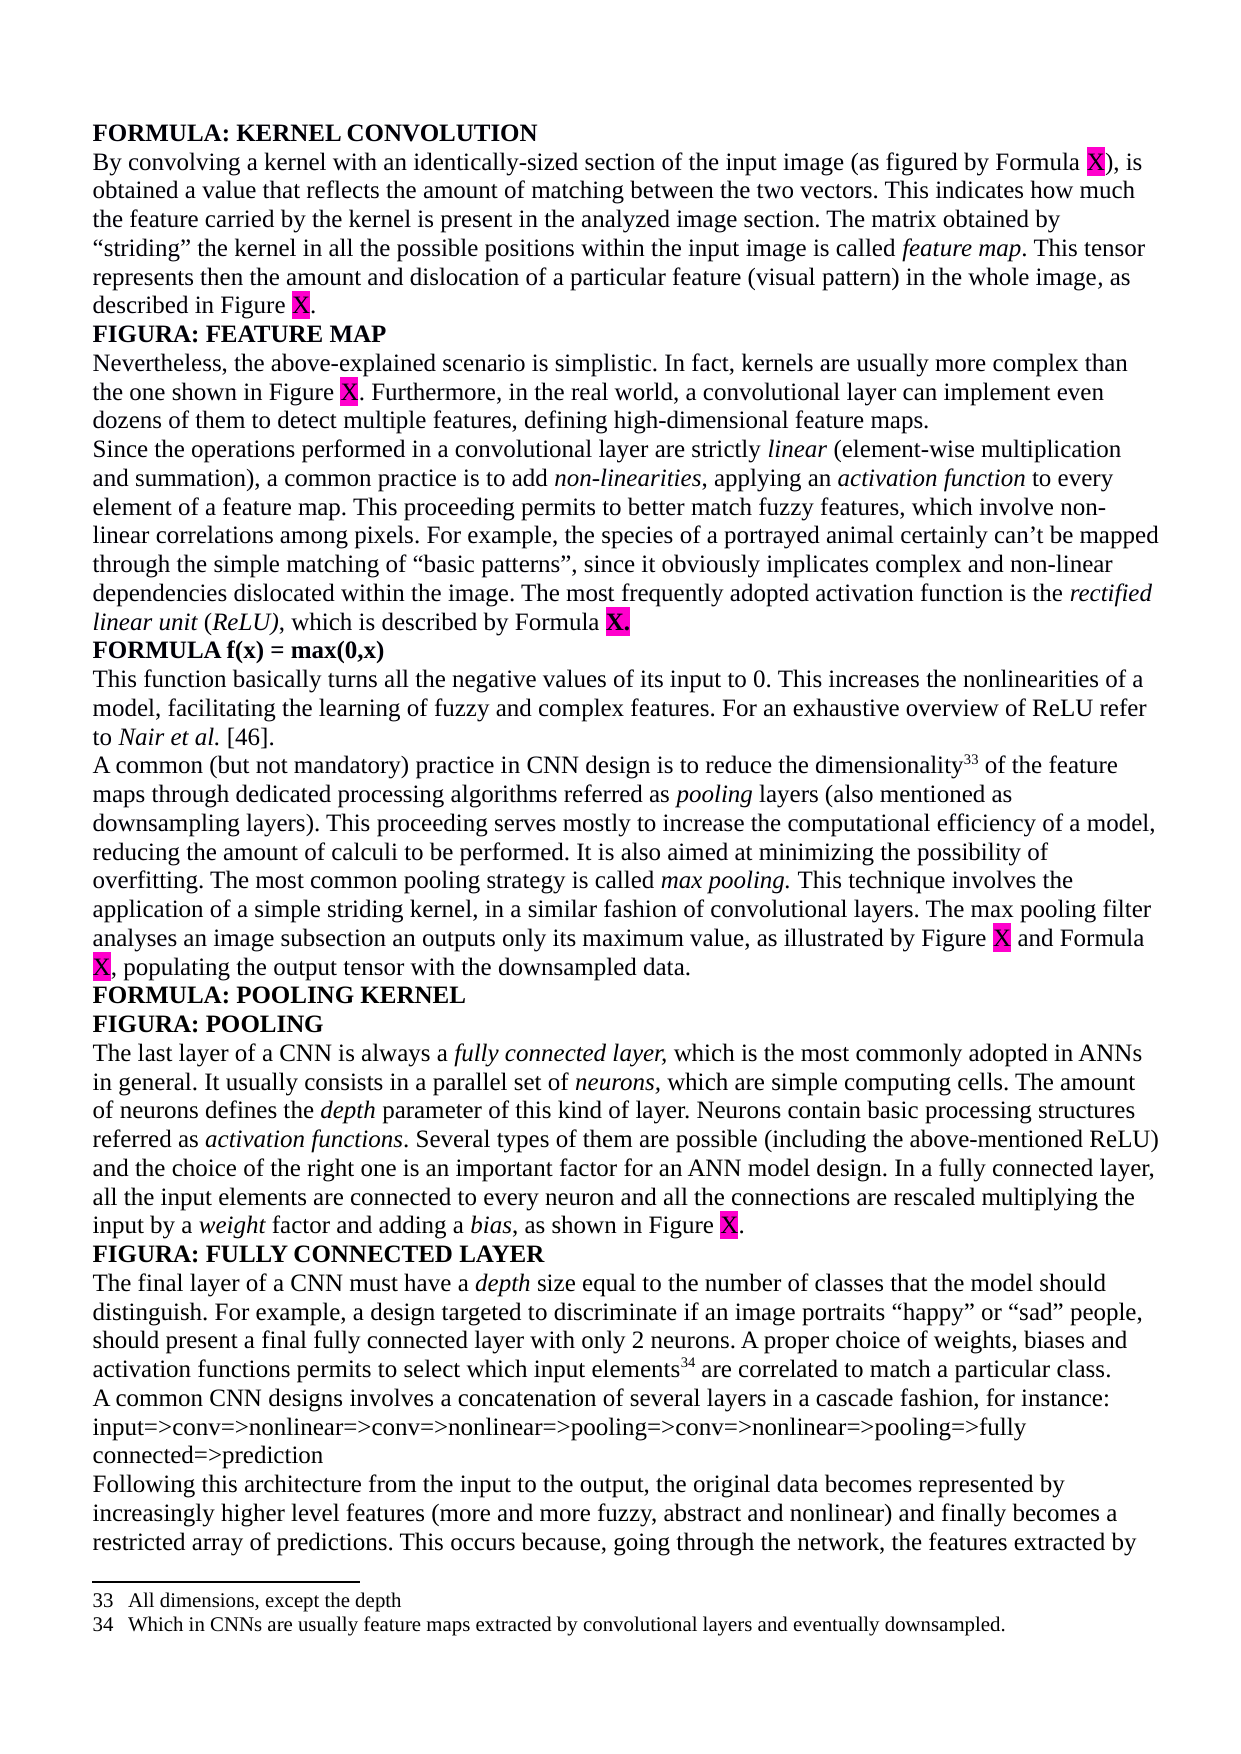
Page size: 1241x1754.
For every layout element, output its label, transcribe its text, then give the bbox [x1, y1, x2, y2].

text Nevertheless, the above-explained scenario is simplistic. In fact, kernels are usually more complex than the one shown in Figure X. Furthermore, in the real world, a convolutional layer can implement even dozens of them to detect multiple features, defining high-dimensional feature maps. [92, 348, 1160, 434]
text FIGURA: FEATURE MAP [92, 319, 1160, 348]
text All dimensions, except the depth [92, 1588, 1160, 1612]
text input=>conv=>nonlinear=>conv=>nonlinear=>pooling=>conv=>nonlinear=>pooling=>fully connected=>prediction [92, 1412, 1160, 1469]
text Which in CNNs are usually feature maps extracted by convolutional layers and eventually downsampled. [92, 1612, 1160, 1636]
text By convolving a kernel with an identically-sized section of the input image (as figured by Formula X), is obtained a value that reflects the amount of matching between the two vectors. This indicates how much the feature carried by the kernel is present in the analyzed image section. The matrix obtained by “striding” the kernel in all the possible positions within the input image is called feature map. This tensor represents then the amount and dislocation of a particular feature (visual pattern) in the whole image, as described in Figure X. [92, 147, 1160, 319]
text A common CNN designs involves a concatenation of several layers in a cascade fashion, for instance: [92, 1383, 1160, 1412]
text FORMULA: KERNEL CONVOLUTION [92, 118, 1160, 147]
text Since the operations performed in a convolutional layer are strictly linear (element-wise multiplication and summation), a common practice is to add non-linearities, applying an activation function to every element of a feature map. This proceeding permits to better match fuzzy features, which involve non-linear correlations among pixels. For example, the species of a portrayed animal certainly can’t be mapped through the simple matching of “basic patterns”, since it obviously implicates complex and non-linear dependencies dislocated within the image. The most frequently adopted activation function is the rectified linear unit (ReLU), which is described by Formula X. [92, 434, 1160, 636]
text The last layer of a CNN is always a fully connected layer, which is the most commonly adopted in ANNs in general. It usually consists in a parallel set of neurons, which are simple computing cells. The amount of neurons defines the depth parameter of this kind of layer. Neurons contain basic processing structures referred as activation functions. Several types of them are possible (including the above-mentioned ReLU) and the choice of the right one is an important factor for an ANN model design. In a fully connected layer, all the input elements are connected to every neuron and all the connections are rescaled multiplying the input by a weight factor and adding a bias, as shown in Figure X. [92, 1038, 1160, 1239]
text FIGURA: POOLING [92, 1009, 1160, 1038]
text This function basically turns all the negative values of its input to 0. This increases the nonlinearities of a model, facilitating the learning of fuzzy and complex features. For an exhaustive overview of ReLU refer to Nair et al. [46]. [92, 664, 1160, 751]
text The final layer of a CNN must have a depth size equal to the number of classes that the model should distinguish. For example, a design targeted to discriminate if an image portraits “happy” or “sad” people, should present a final fully connected layer with only 2 neurons. A proper choice of weights, biases and activation functions permits to select which input elements are correlated to match a particular class. [92, 1268, 1160, 1383]
text A common (but not mandatory) practice in CNN design is to reduce the dimensionality of the feature maps through dedicated processing algorithms referred as pooling layers (also mentioned as downsampling layers). This proceeding serves mostly to increase the computational efficiency of a model, reducing the amount of calculi to be performed. It is also aimed at minimizing the possibility of overfitting. The most common pooling strategy is called max pooling. This technique involves the application of a simple striding kernel, in a similar fashion of convolutional layers. The max pooling filter analyses an image subsection an outputs only its maximum value, as illustrated by Figure X and Formula X, populating the output tensor with the downsampled data. [92, 751, 1160, 981]
text FIGURA: FULLY CONNECTED LAYER [92, 1239, 1160, 1268]
text FORMULA f(x) = max(0,x) [92, 636, 1160, 664]
text Following this architecture from the input to the output, the original data becomes represented by increasingly higher level features (more and more fuzzy, abstract and nonlinear) and finally becomes a restricted array of predictions. This occurs because, going through the network, the features extracted by [92, 1469, 1160, 1556]
text FORMULA: POOLING KERNEL [92, 981, 1160, 1009]
